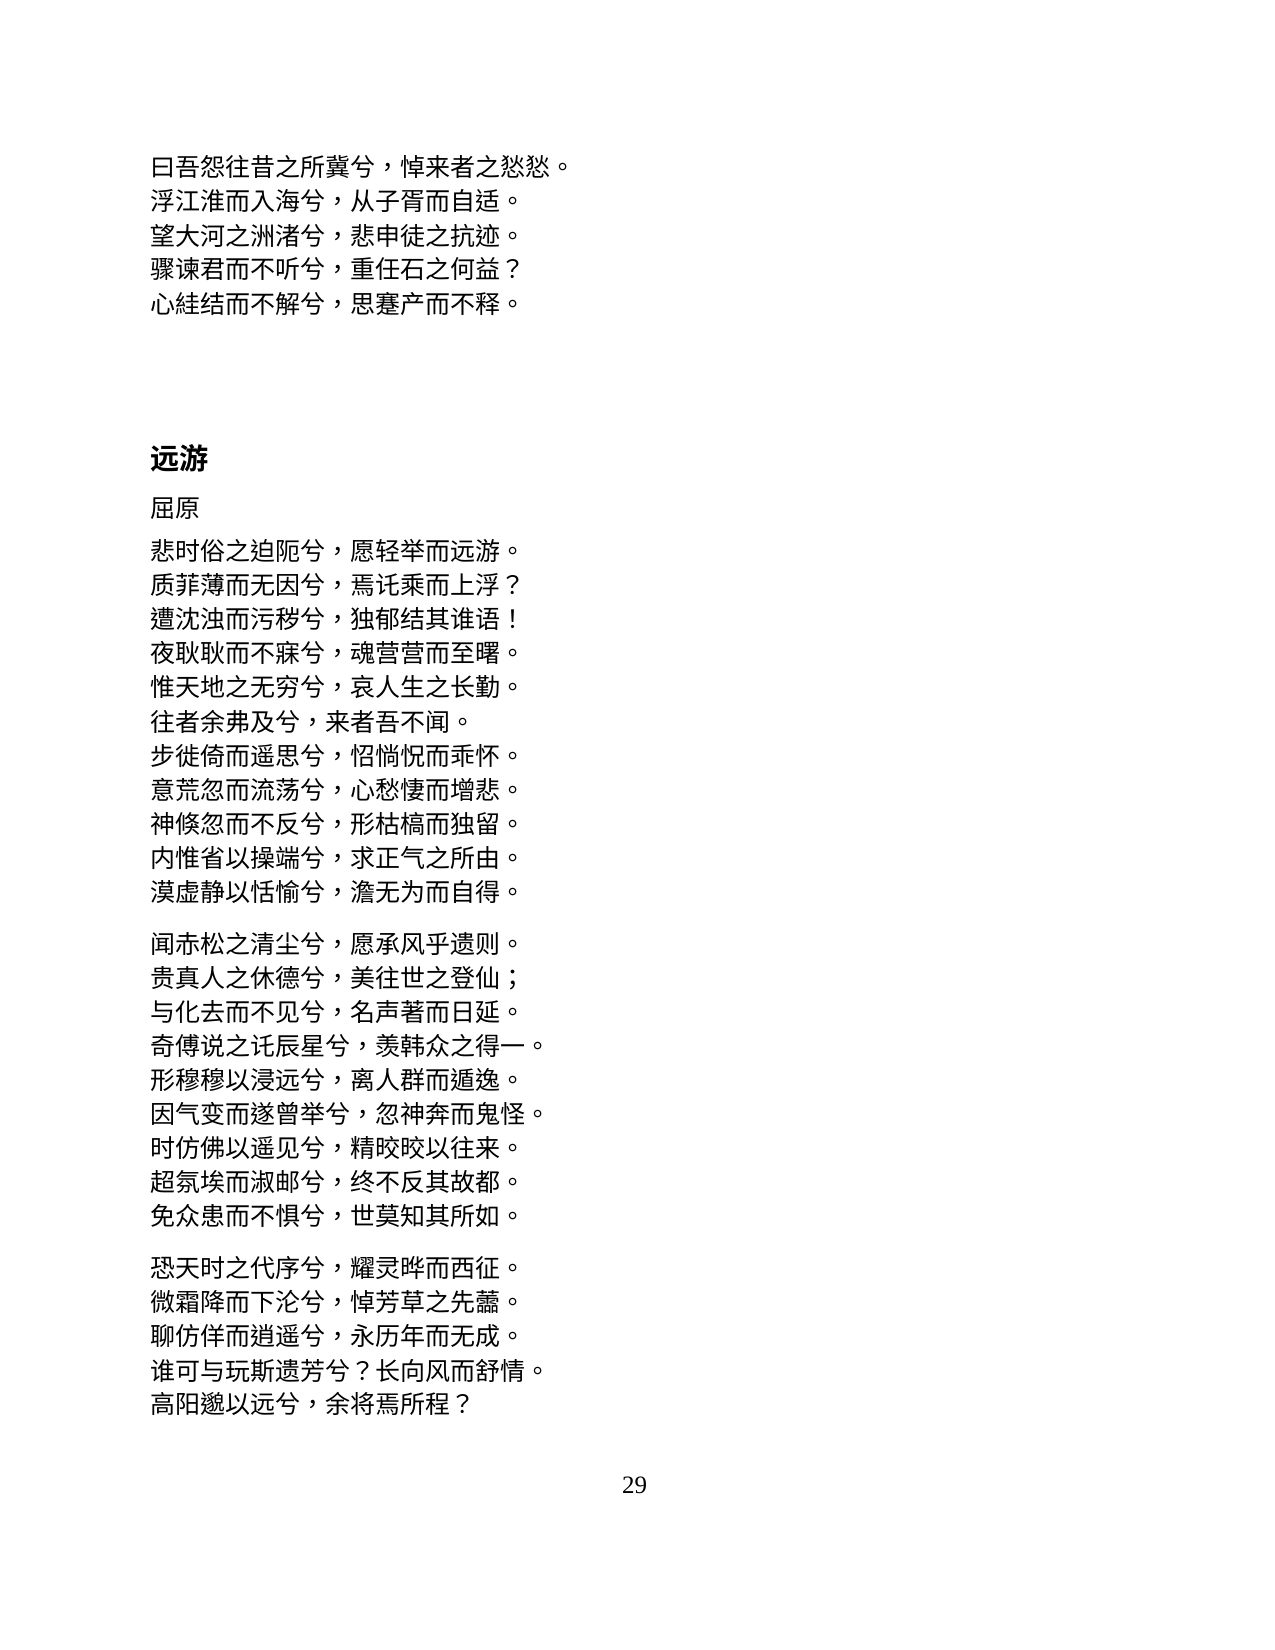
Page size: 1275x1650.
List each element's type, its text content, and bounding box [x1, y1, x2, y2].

subtitle 远游 [150, 439, 1125, 478]
text 闻赤松之清尘兮，愿承风乎遗则。 贵真人之休德兮，美往世之登仙； 与化去而不见兮，名声著而日延。 奇傅说之讬辰星兮，羡韩众之得一。 形穆穆以浸远兮，离人群而遁逸。 因气变而遂曾举兮，忽神奔而鬼怪。 时仿佛以遥见兮，精晈晈以往来。 超氛埃而淑邮兮，终不反其故都。 免众患而不惧兮，世莫知其所如。 [150, 926, 1125, 1233]
text 屈原 [150, 491, 1125, 525]
text 恐天时之代序兮，耀灵晔而西征。 微霜降而下沦兮，悼芳草之先蘦。 聊仿佯而逍遥兮，永历年而无成。 谁可与玩斯遗芳兮？长向风而舒情。 高阳邈以远兮，余将焉所程？ [150, 1251, 1125, 1421]
text 悲时俗之迫阨兮，愿轻举而远游。 质菲薄而无因兮，焉讬乘而上浮？ 遭沈浊而污秽兮，独郁结其谁语！ 夜耿耿而不寐兮，魂营营而至曙。 惟天地之无穷兮，哀人生之长勤。 往者余弗及兮，来者吾不闻。 步徙倚而遥思兮，怊惝怳而乖怀。 意荒忽而流荡兮，心愁悽而增悲。 神倏忽而不反兮，形枯槁而独留。 内惟省以操端兮，求正气之所由。 漠虚静以恬愉兮，澹无为而自得。 [150, 534, 1125, 908]
text 曰吾怨往昔之所冀兮，悼来者之悐悐。 浮江淮而入海兮，从子胥而自适。 望大河之洲渚兮，悲申徒之抗迹。 骤谏君而不听兮，重任石之何益？ 心絓结而不解兮，思蹇产而不释。 [150, 150, 1125, 320]
